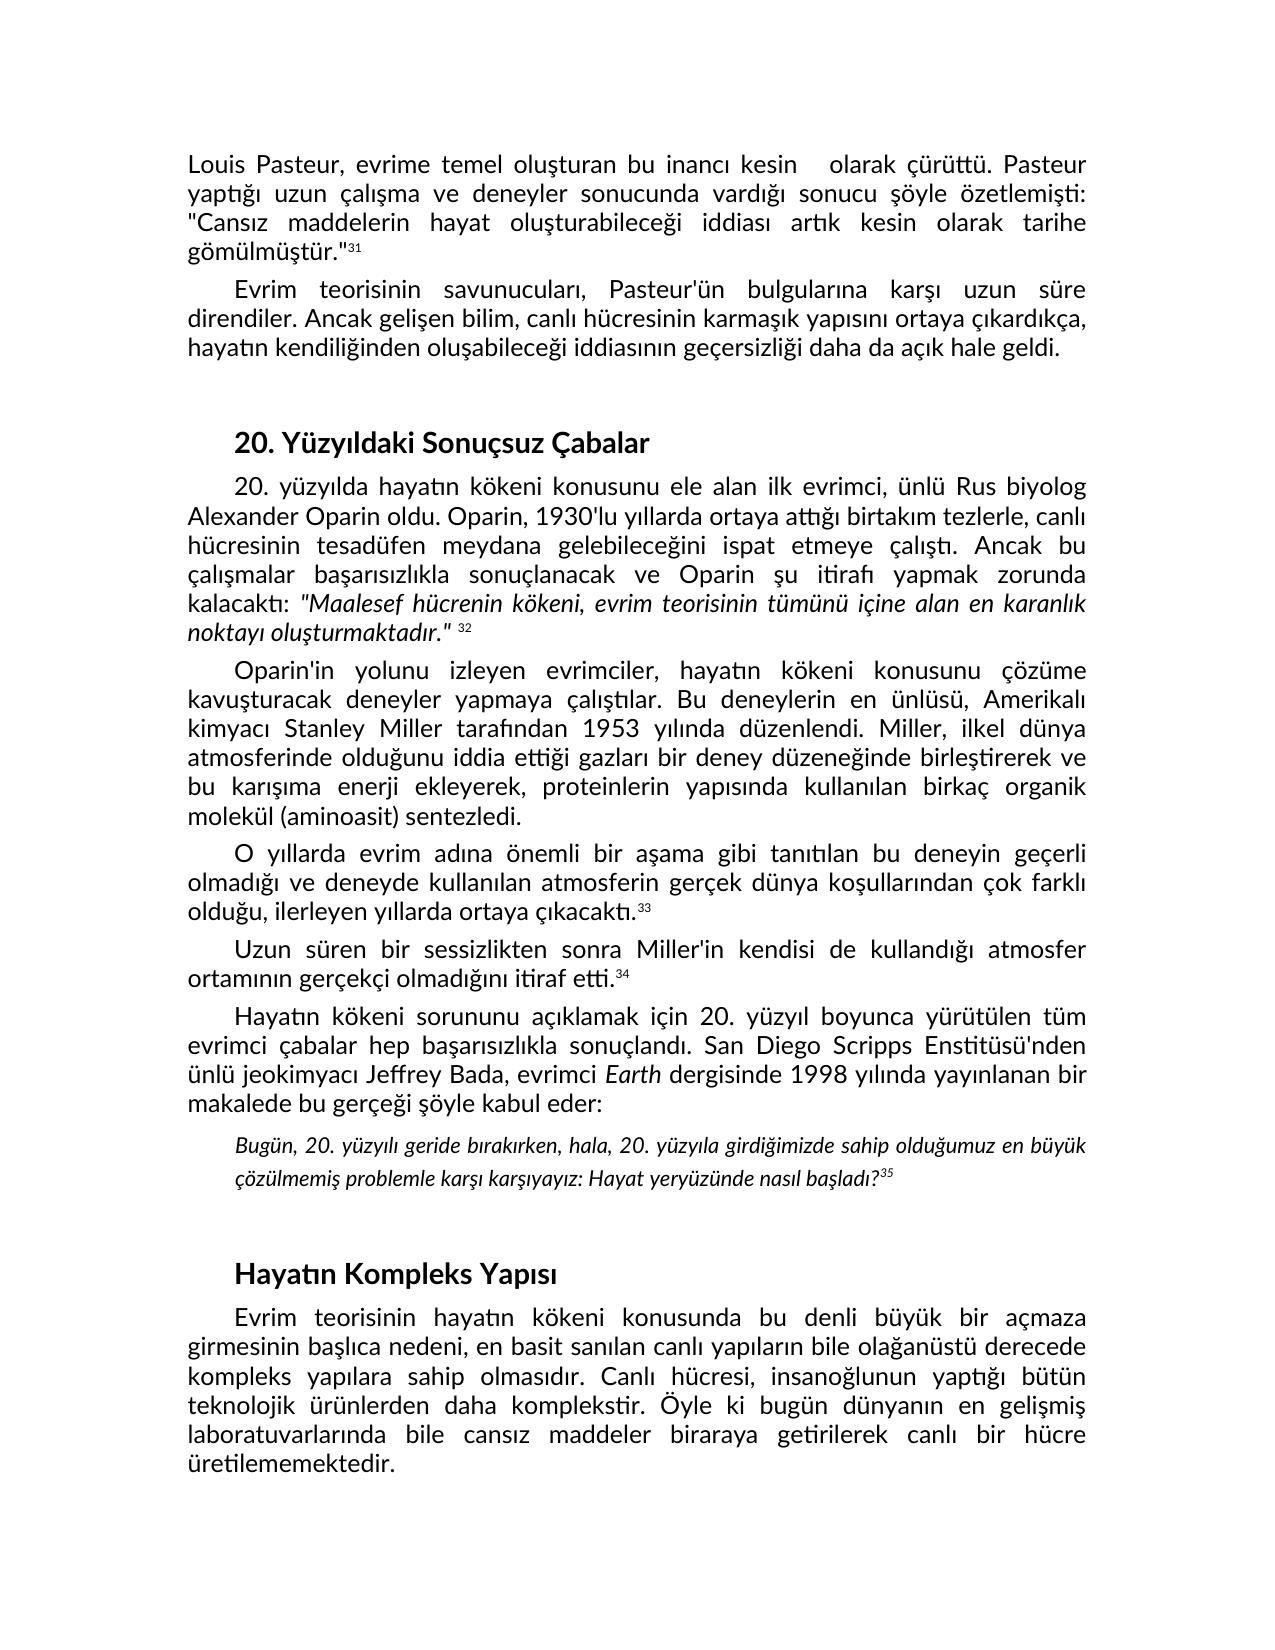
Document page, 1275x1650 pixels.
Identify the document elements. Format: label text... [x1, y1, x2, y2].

text 20. yüzyılda hayatın kökeni konusunu ele alan ilk evrimci, ünlü Rus biyolog Alexander Oparin oldu. Oparin, 1930'lu yıllarda ortaya attığı birtakım tezlerle, canlı hücresinin tesadüfen meydana gelebileceğini ispat etmeye çalıştı. Ancak bu çalışmalar başarısızlıkla sonuçlanacak ve Oparin şu itirafı yapmak zorunda kalacaktı: "Maalesef hücrenin kökeni, evrim teorisinin tümünü içine alan en karanlık noktayı oluşturmaktadır." 32 [187, 472, 1087, 647]
text Uzun süren bir sessizlikten sonra Miller'in kendisi de kullandığı atmosfer ortamının gerçekçi olmadığını itiraf etti.34 [187, 935, 1087, 993]
subtitle Hayatın Kompleks Yapısı [187, 1256, 1087, 1291]
subtitle 20. Yüzyıldaki Sonuçsuz Çabalar [187, 425, 1087, 460]
text O yıllarda evrim adına önemli bir aşama gibi tanıtılan bu deneyin geçerli olmadığı ve deneyde kullanılan atmosferin gerçek dünya koşullarından çok farklı olduğu, ilerleyen yıllarda ortaya çıkacaktı.33 [187, 839, 1087, 927]
text Oparin'in yolunu izleyen evrimciler, hayatın kökeni konusunu çözüme kavuşturacak deneyler yapmaya çalıştılar. Bu deneylerin en ünlüsü, Amerikalı kimyacı Stanley Miller tarafından 1953 yılında düzenlendi. Miller, ilkel dünya atmosferinde olduğunu iddia ettiği gazları bir deney düzeneğinde birleştirerek ve bu karışıma enerji ekleyerek, proteinlerin yapısında kullanılan birkaç organik molekül (aminoasit) sentezledi. [187, 656, 1087, 831]
text Bugün, 20. yüzyılı geride bırakırken, hala, 20. yüzyıla girdiğimizde sahip olduğumuz en büyük çözülmemiş problemle karşı karşıyayız: Hayat yeryüzünde nasıl başladı?35 [235, 1127, 1087, 1193]
text Louis Pasteur, evrime temel oluşturan bu inancı kesin olarak çürüttü. Pasteur yaptığı uzun çalışma ve deneyler sonucunda vardığı sonucu şöyle özetlemişti: "Cansız maddelerin hayat oluşturabileceği iddiası artık kesin olarak tarihe gömülmüştür."31 [187, 150, 1087, 267]
text Evrim teorisinin hayatın kökeni konusunda bu denli büyük bir açmaza girmesinin başlıca nedeni, en basit sanılan canlı yapıların bile olağanüstü derecede kompleks yapılara sahip olmasıdır. Canlı hücresi, insanoğlunun yaptığı bütün teknolojik ürünlerden daha komplekstir. Öyle ki bugün dünyanın en gelişmiş laboratuvarlarında bile cansız maddeler biraraya getirilerek canlı bir hücre üretilememektedir. [187, 1303, 1087, 1478]
text Hayatın kökeni sorununu açıklamak için 20. yüzyıl boyunca yürütülen tüm evrimci çabalar hep başarısızlıkla sonuçlandı. San Diego Scripps Enstitüsü'nden ünlü jeokimyacı Jeffrey Bada, evrimci Earth dergisinde 1998 yılında yayınlanan bir makalede bu gerçeği şöyle kabul eder: [187, 1002, 1087, 1118]
text Evrim teorisinin savunucuları, Pasteur'ün bulgularına karşı uzun süre direndiler. Ancak gelişen bilim, canlı hücresinin karmaşık yapısını ortaya çıkardıkça, hayatın kendiliğinden oluşabileceği iddiasının geçersizliği daha da açık hale geldi. [187, 275, 1087, 362]
